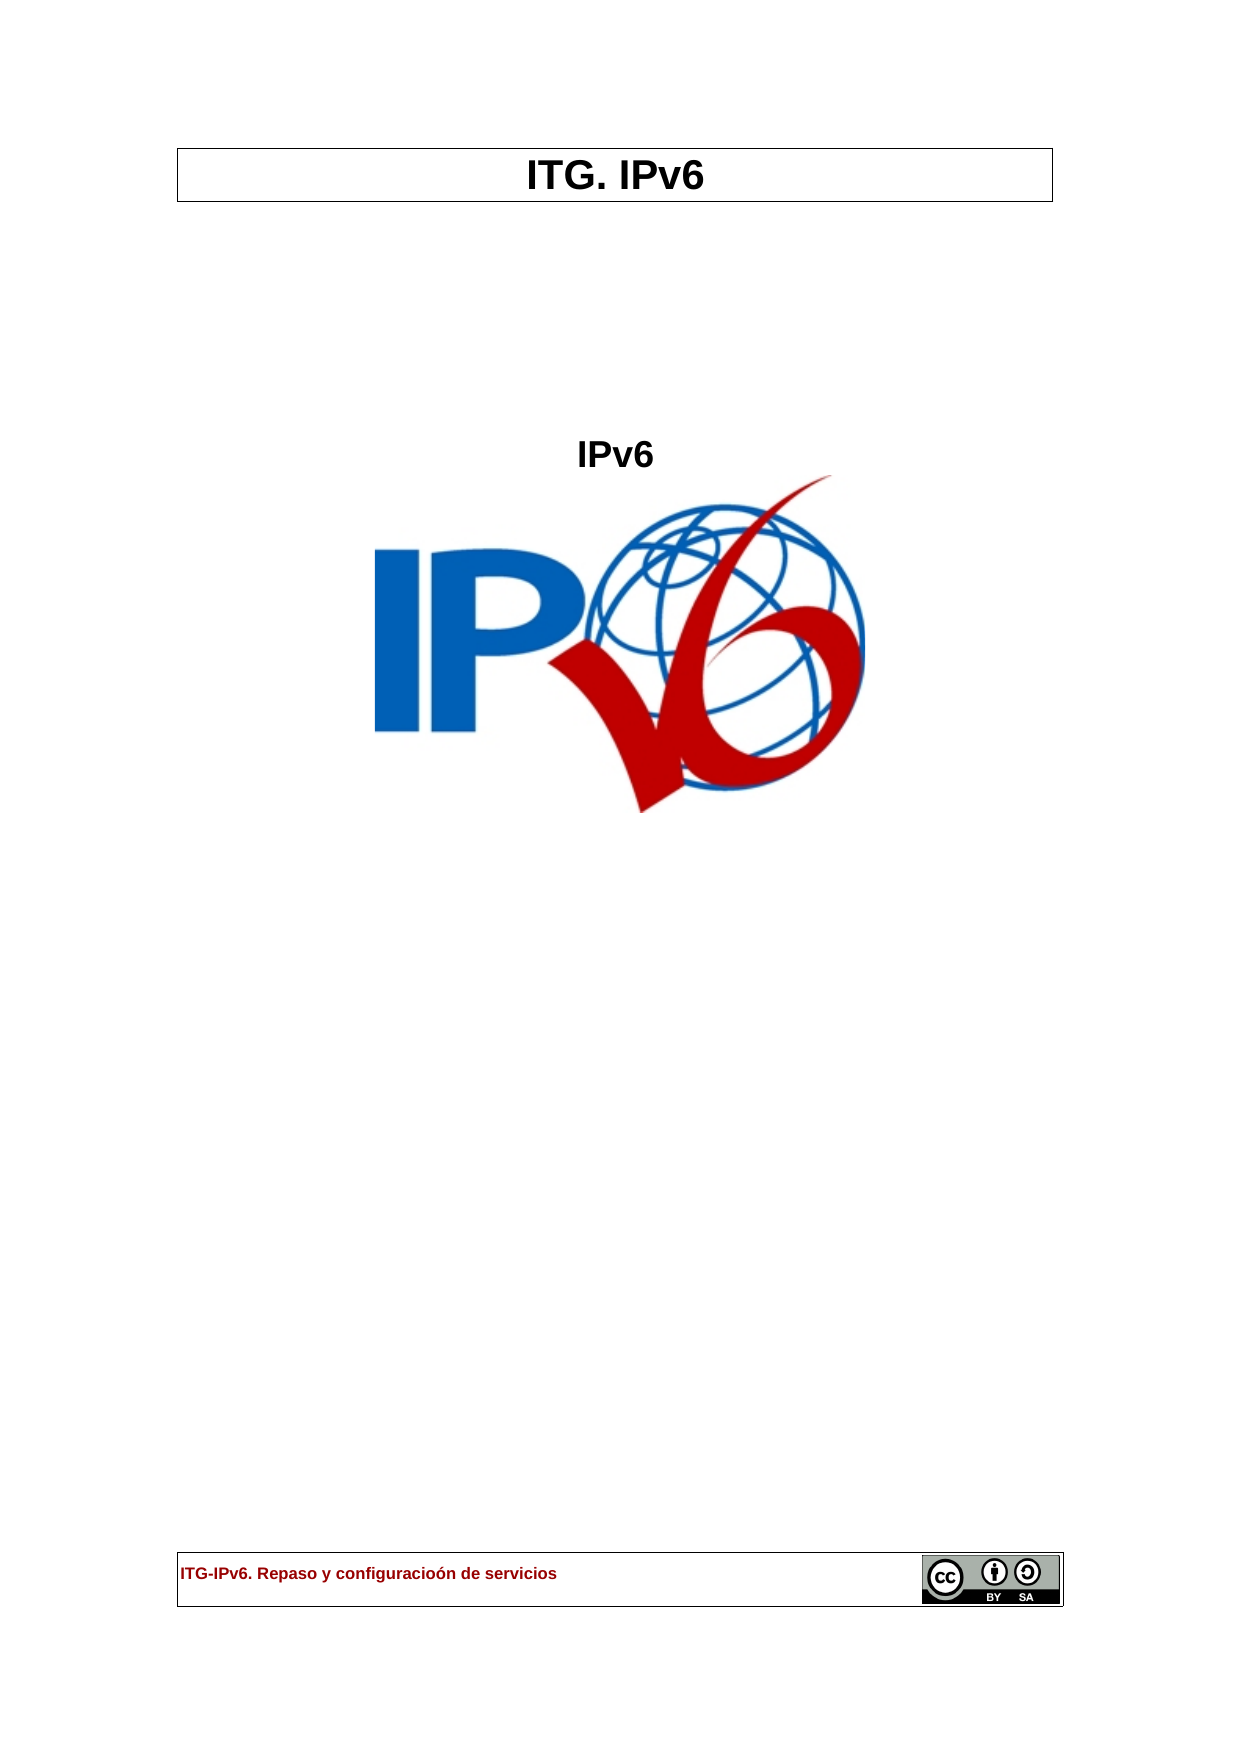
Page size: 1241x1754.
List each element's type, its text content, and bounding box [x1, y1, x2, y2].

picture [374, 475, 866, 813]
picture [922, 1555, 1060, 1604]
text IPv6 [177, 432, 1053, 476]
text ITG. IPv6 [178, 149, 1052, 201]
